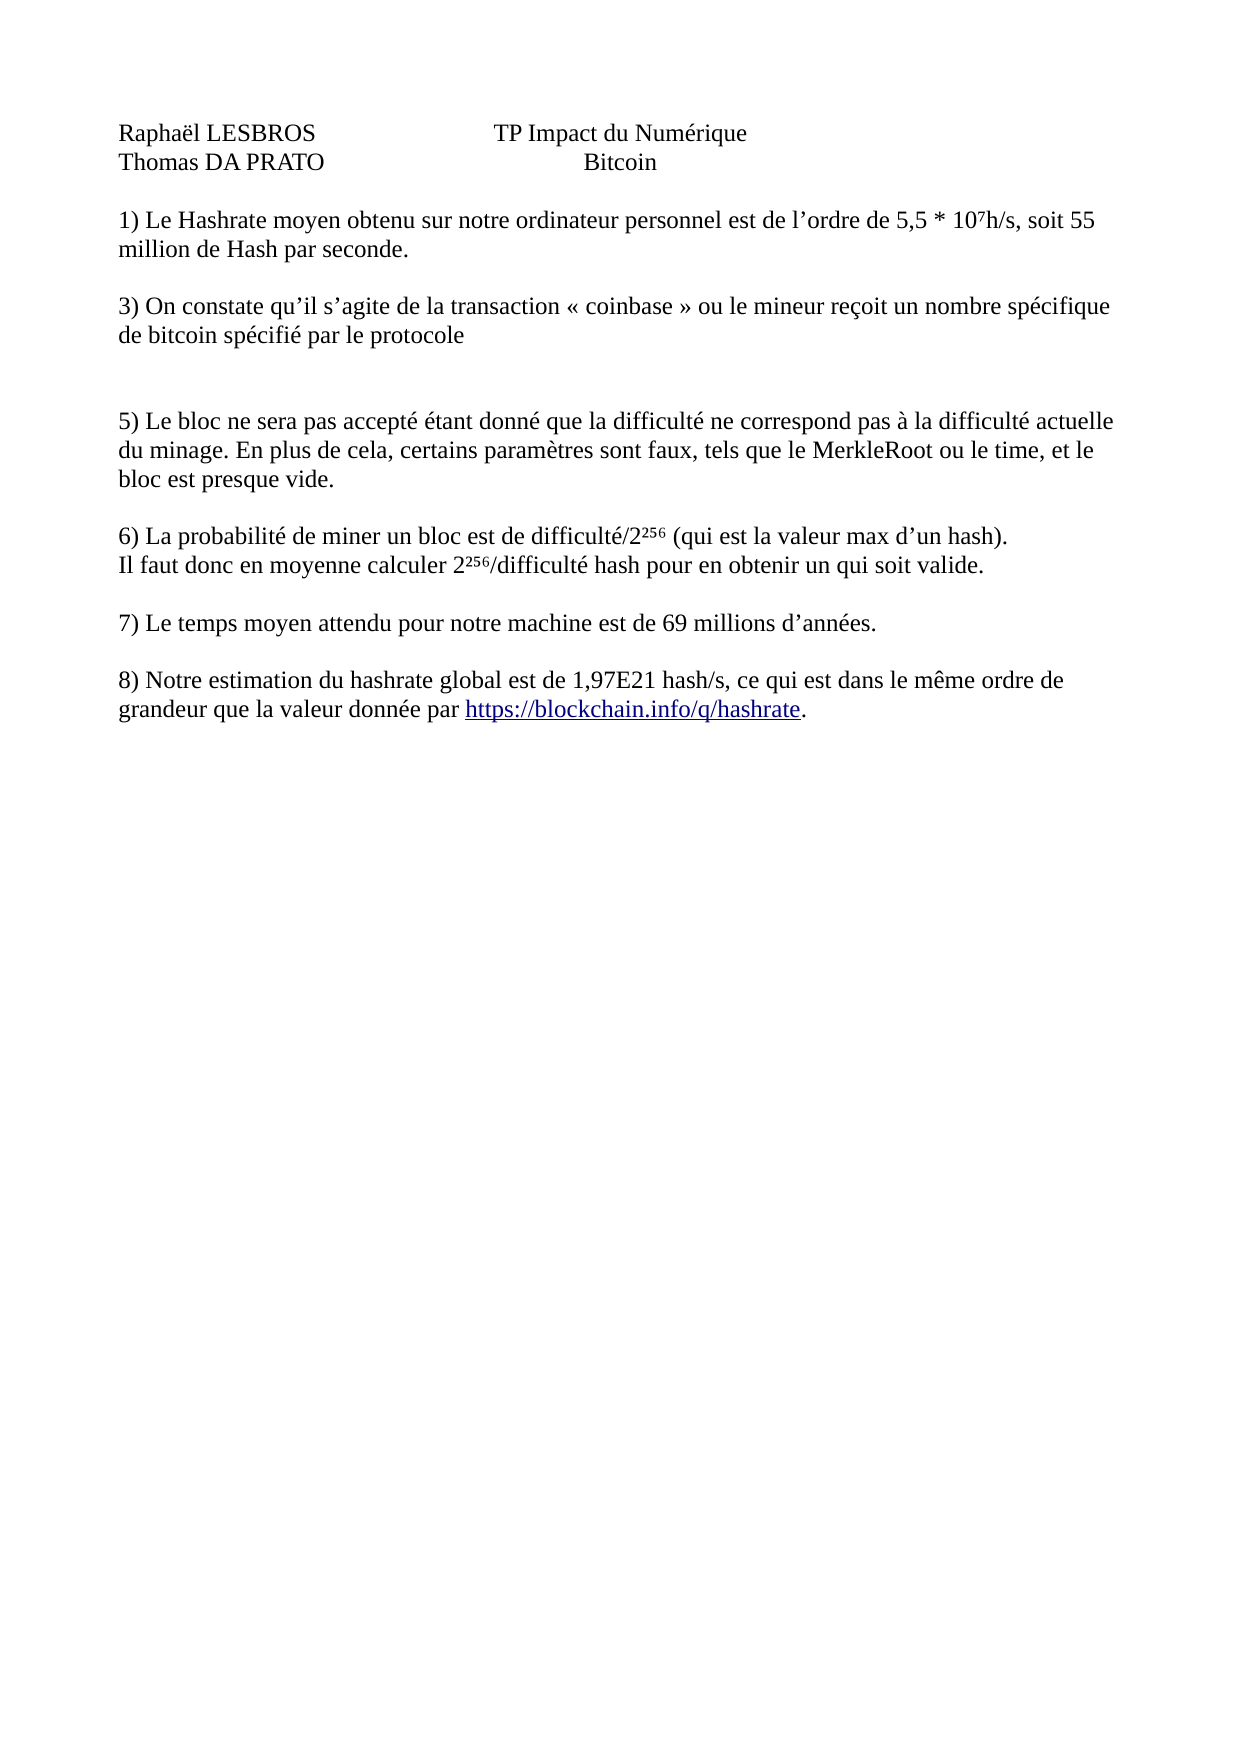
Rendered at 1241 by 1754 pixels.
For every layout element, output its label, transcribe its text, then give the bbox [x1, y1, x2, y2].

text 8) Notre estimation du hashrate global est de 1,97E21 hash/s, ce qui est dans le même ordre de grandeur que la valeur donnée par https://blockchain.info/q/hashrate. [118, 665, 1122, 723]
text Il faut donc en moyenne calculer 2²⁵⁶/difficulté hash pour en obtenir un qui soit valide. [118, 550, 1122, 579]
text 6) La probabilité de miner un bloc est de difficulté/2²⁵⁶ (qui est la valeur max d’un hash). [118, 521, 1122, 550]
text 5) Le bloc ne sera pas accepté étant donné que la difficulté ne correspond pas à la difficulté actuelle du minage. En plus de cela, certains paramètres sont faux, tels que le MerkleRoot ou le time, et le bloc est presque vide. [118, 406, 1122, 493]
text 7) Le temps moyen attendu pour notre machine est de 69 millions d’années. [118, 608, 1122, 636]
text 3) On constate qu’il s’agite de la transaction « coinbase » ou le mineur reçoit un nombre spécifique de bitcoin spécifié par le protocole [118, 291, 1122, 349]
text 1) Le Hashrate moyen obtenu sur notre ordinateur personnel est de l’ordre de 5,5 * 10⁷h/s, soit 55 million de Hash par seconde. [118, 205, 1122, 263]
